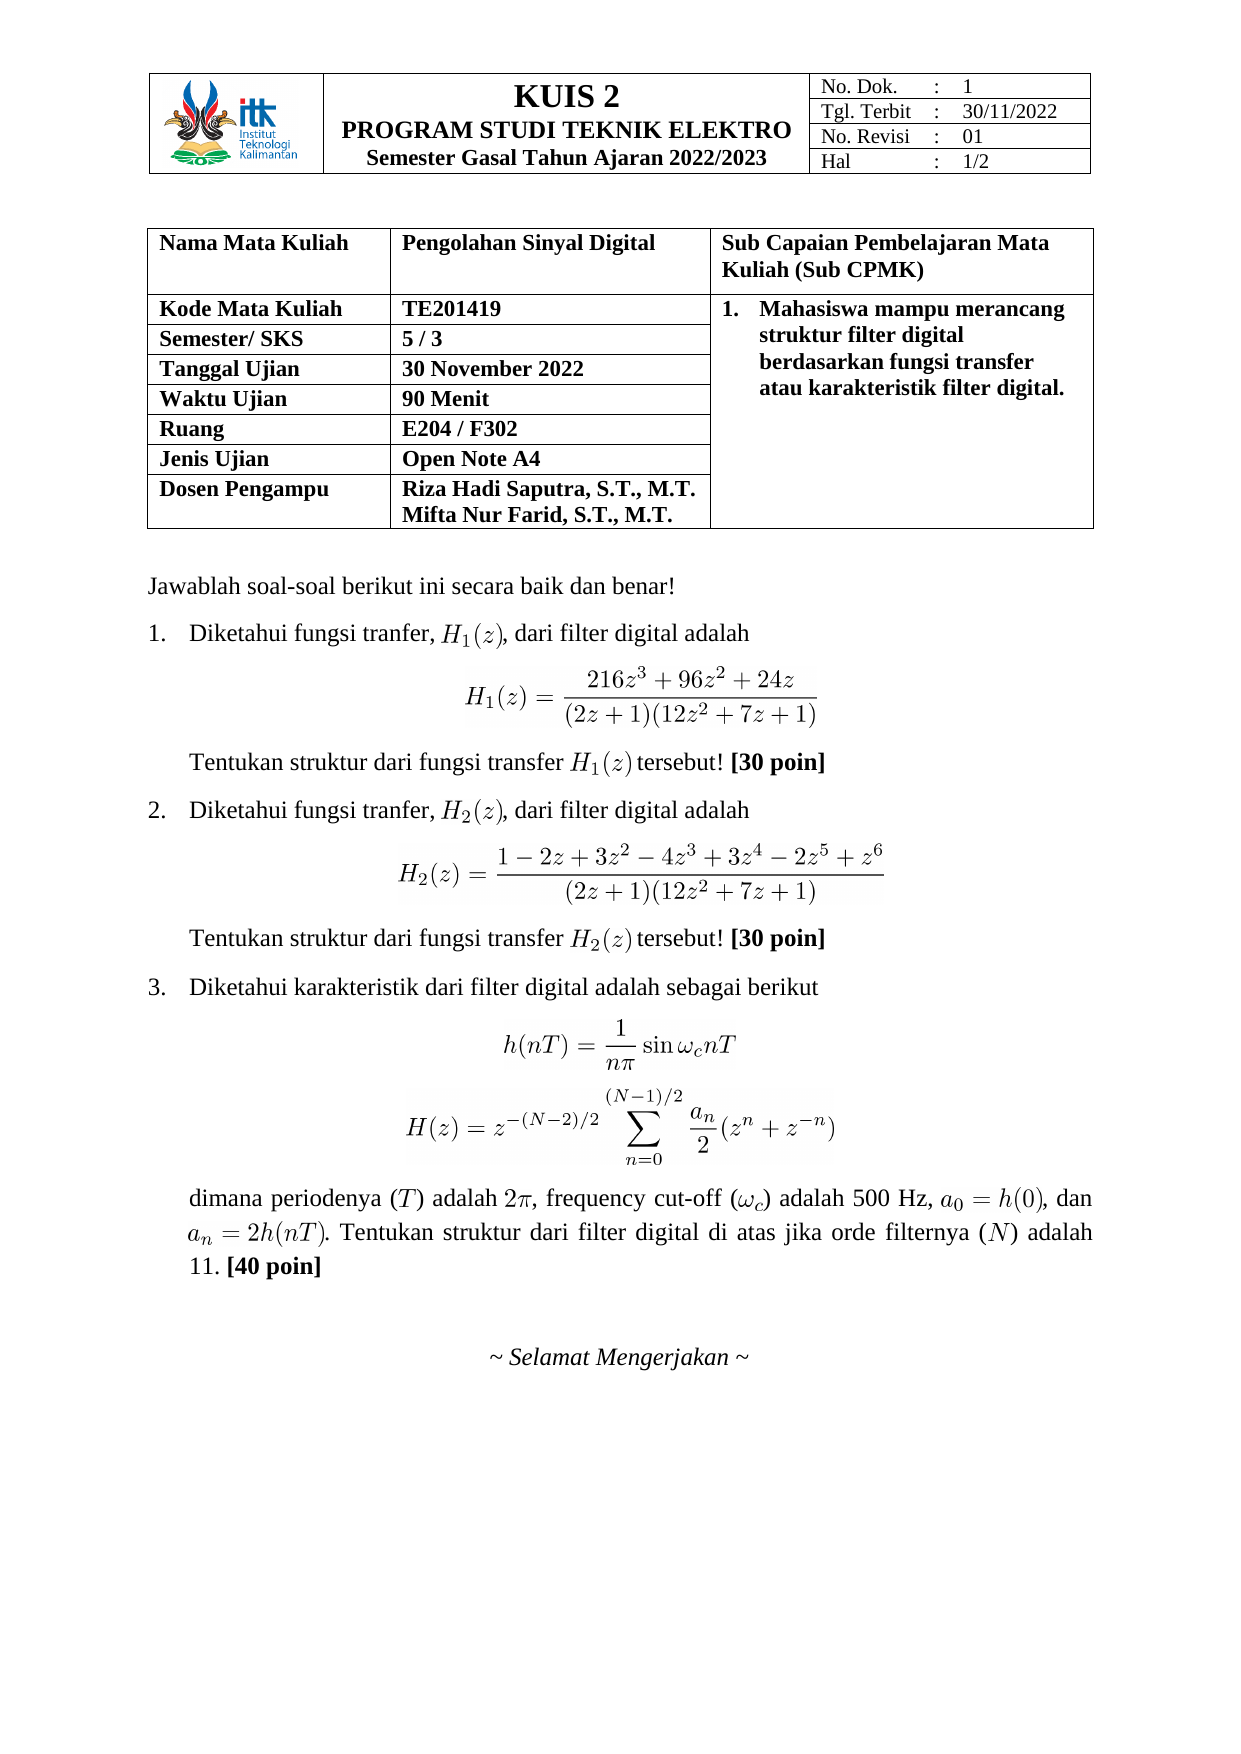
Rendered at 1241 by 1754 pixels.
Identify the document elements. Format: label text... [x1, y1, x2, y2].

picture [406, 1088, 834, 1165]
list Tentukan struktur dari fungsi transfer tersebut! [30 poin] [148, 923, 1093, 953]
list Diketahui fungsi tranfer, , dari filter digital adalah [148, 795, 1093, 825]
picture [441, 799, 502, 825]
picture [504, 1019, 736, 1070]
picture [570, 751, 631, 777]
table_header Nama Mata Kuliah [148, 229, 390, 294]
list dimana periodenya () adalah , frequency cut-off () adalah 500 Hz, , dan . Tentukan struktur dari filter digital di atas jika orde filternya () adalah 11. [40 poin] [148, 1183, 1093, 1280]
list Tentukan struktur dari fungsi transfer tersebut! [30 poin] [148, 747, 1093, 776]
table_cell 5 / 3 [391, 325, 710, 354]
table_cell Tanggal Ujian [148, 355, 390, 384]
table_cell TE201419 [391, 295, 710, 324]
table_cell Open Note A4 [391, 445, 710, 474]
picture [505, 1189, 532, 1207]
picture [398, 1189, 416, 1207]
picture [188, 1221, 324, 1247]
table_cell Dosen Pengampu [148, 475, 390, 528]
picture [441, 623, 502, 649]
picture [465, 666, 817, 728]
table_header Sub Capaian Pembelajaran Mata Kuliah (Sub CPMK) [711, 229, 1093, 294]
list Diketahui fungsi tranfer, , dari filter digital adalah [148, 618, 1093, 648]
table_cell E204 / F302 [391, 415, 710, 444]
table_header Pengolahan Sinyal Digital [391, 229, 710, 294]
picture [161, 78, 299, 168]
picture [988, 1223, 1010, 1241]
table_cell Kode Mata Kuliah [148, 295, 390, 324]
table_cell 90 Menit [391, 385, 710, 414]
table_cell Riza Hadi Saputra, S.T., M.T. Mifta Nur Farid, S.T., M.T. [391, 475, 710, 528]
picture [570, 928, 631, 953]
table_cell Jenis Ujian [148, 445, 390, 474]
text Jawablah soal-soal berikut ini secara baik dan benar! [148, 571, 1093, 600]
table_cell Ruang [148, 415, 390, 444]
table_cell Waktu Ujian [148, 385, 390, 414]
table_cell Mahasiswa mampu merancang struktur filter digital berdasarkan fungsi transfer atau karakteristik filter digital. [711, 295, 1093, 528]
list Diketahui karakteristik dari filter digital adalah sebagai berikut [148, 972, 1093, 1001]
table_cell 30 November 2022 [391, 355, 710, 384]
picture [738, 1195, 763, 1211]
text ~ Selamat Mengerjakan ~ [148, 1342, 1093, 1371]
table_cell Semester/ SKS [148, 325, 390, 354]
picture [941, 1187, 1042, 1213]
picture [398, 843, 884, 905]
